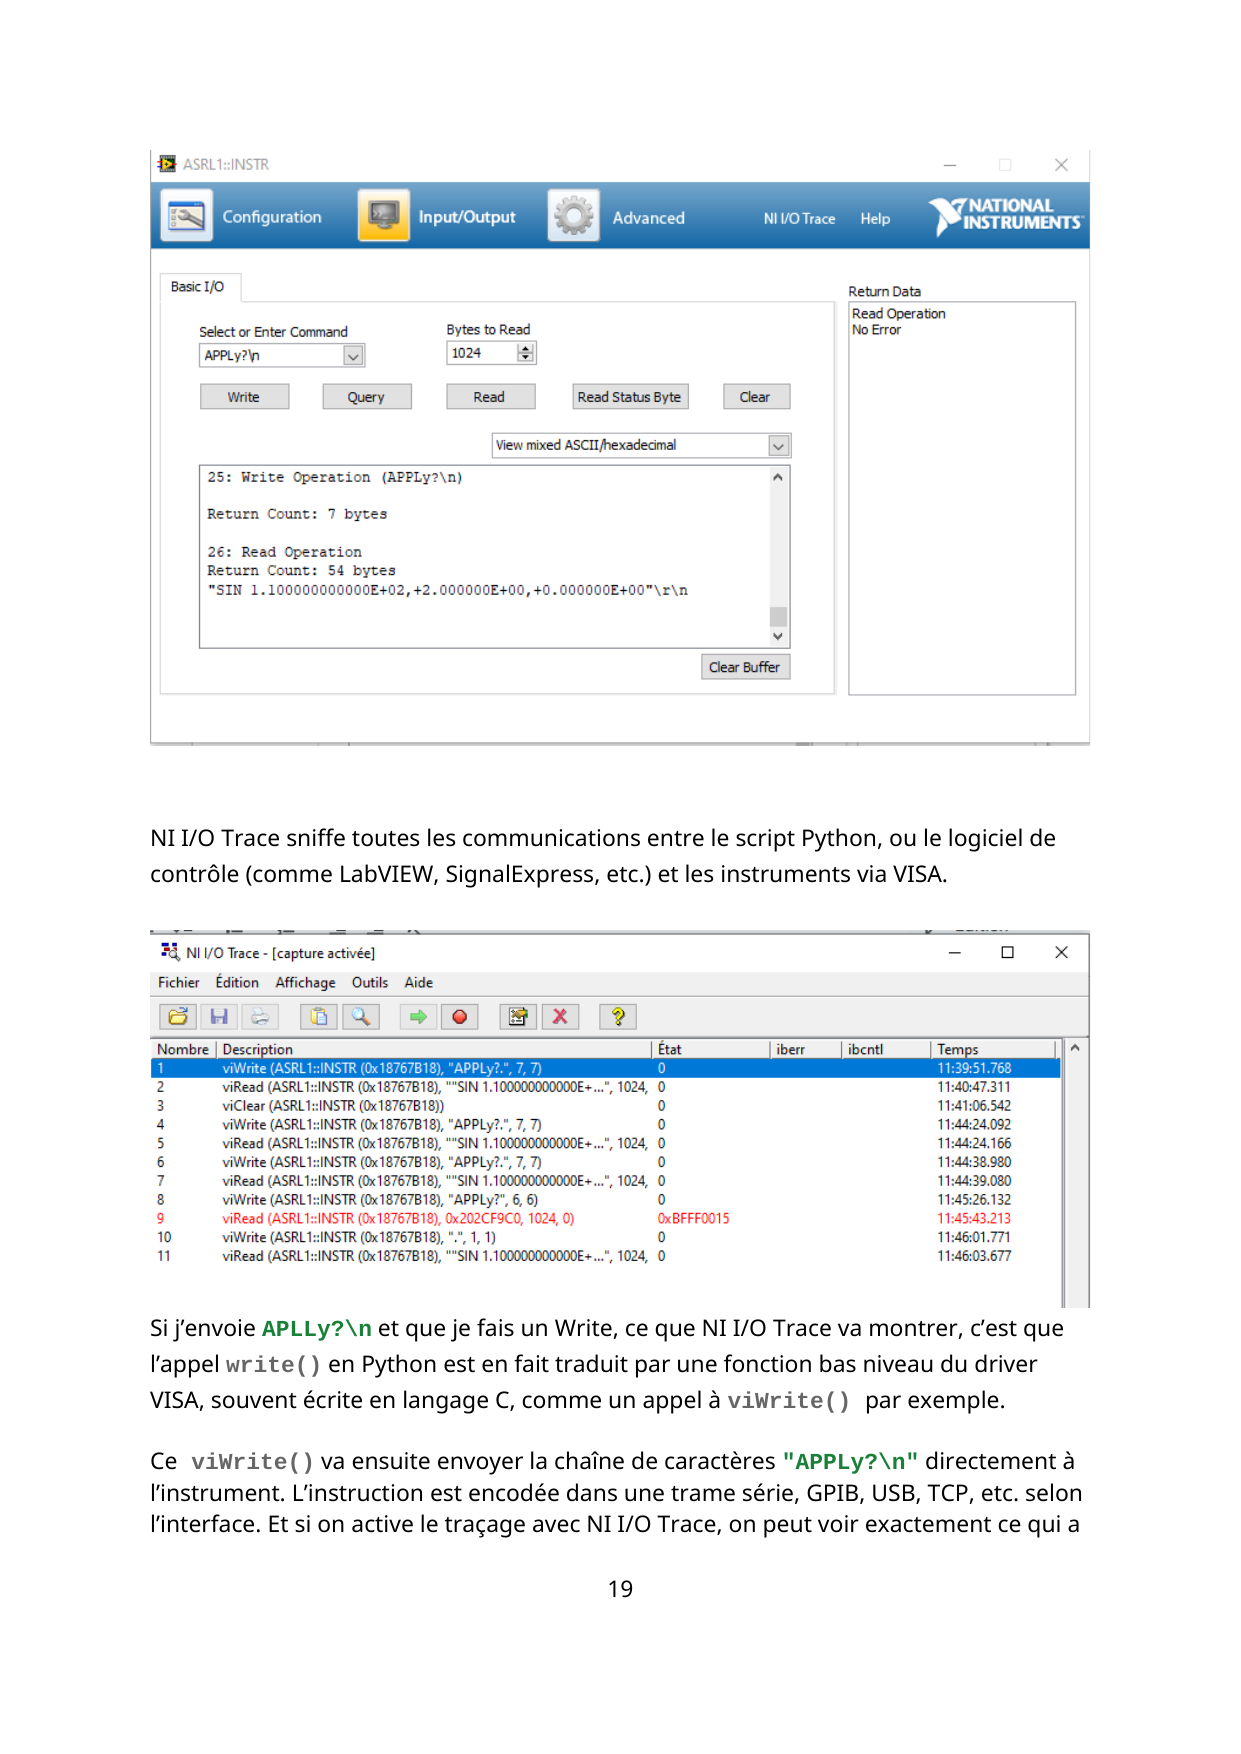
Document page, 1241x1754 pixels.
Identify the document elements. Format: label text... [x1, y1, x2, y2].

text Si j’envoie APLLy?\n et que je fais un Write, ce que NI I/O Trace va montrer, c’est que l’appel write() en Python est en fait traduit par une fonction bas niveau du driver VISA, souvent écrite en langage C, comme un appel à viWrite() par exemple. [150, 1312, 1090, 1415]
text Ce viWrite() va ensuite envoyer la chaîne de caractères "APPLy?\n" directement à l’instrument. L’instruction est encodée dans une trame série, GPIB, USB, TCP, etc. selon l’interface. Et si on active le traçage avec NI I/O Trace, on peut voir exactement ce qui a [150, 1445, 1090, 1539]
picture [150, 930, 1091, 1308]
picture [150, 150, 1091, 746]
text NI I/O Trace sniffe toutes les communications entre le script Python, ou le logiciel de contrôle (comme LabVIEW, SignalExpress, etc.) et les instruments via VISA. [150, 822, 1090, 889]
